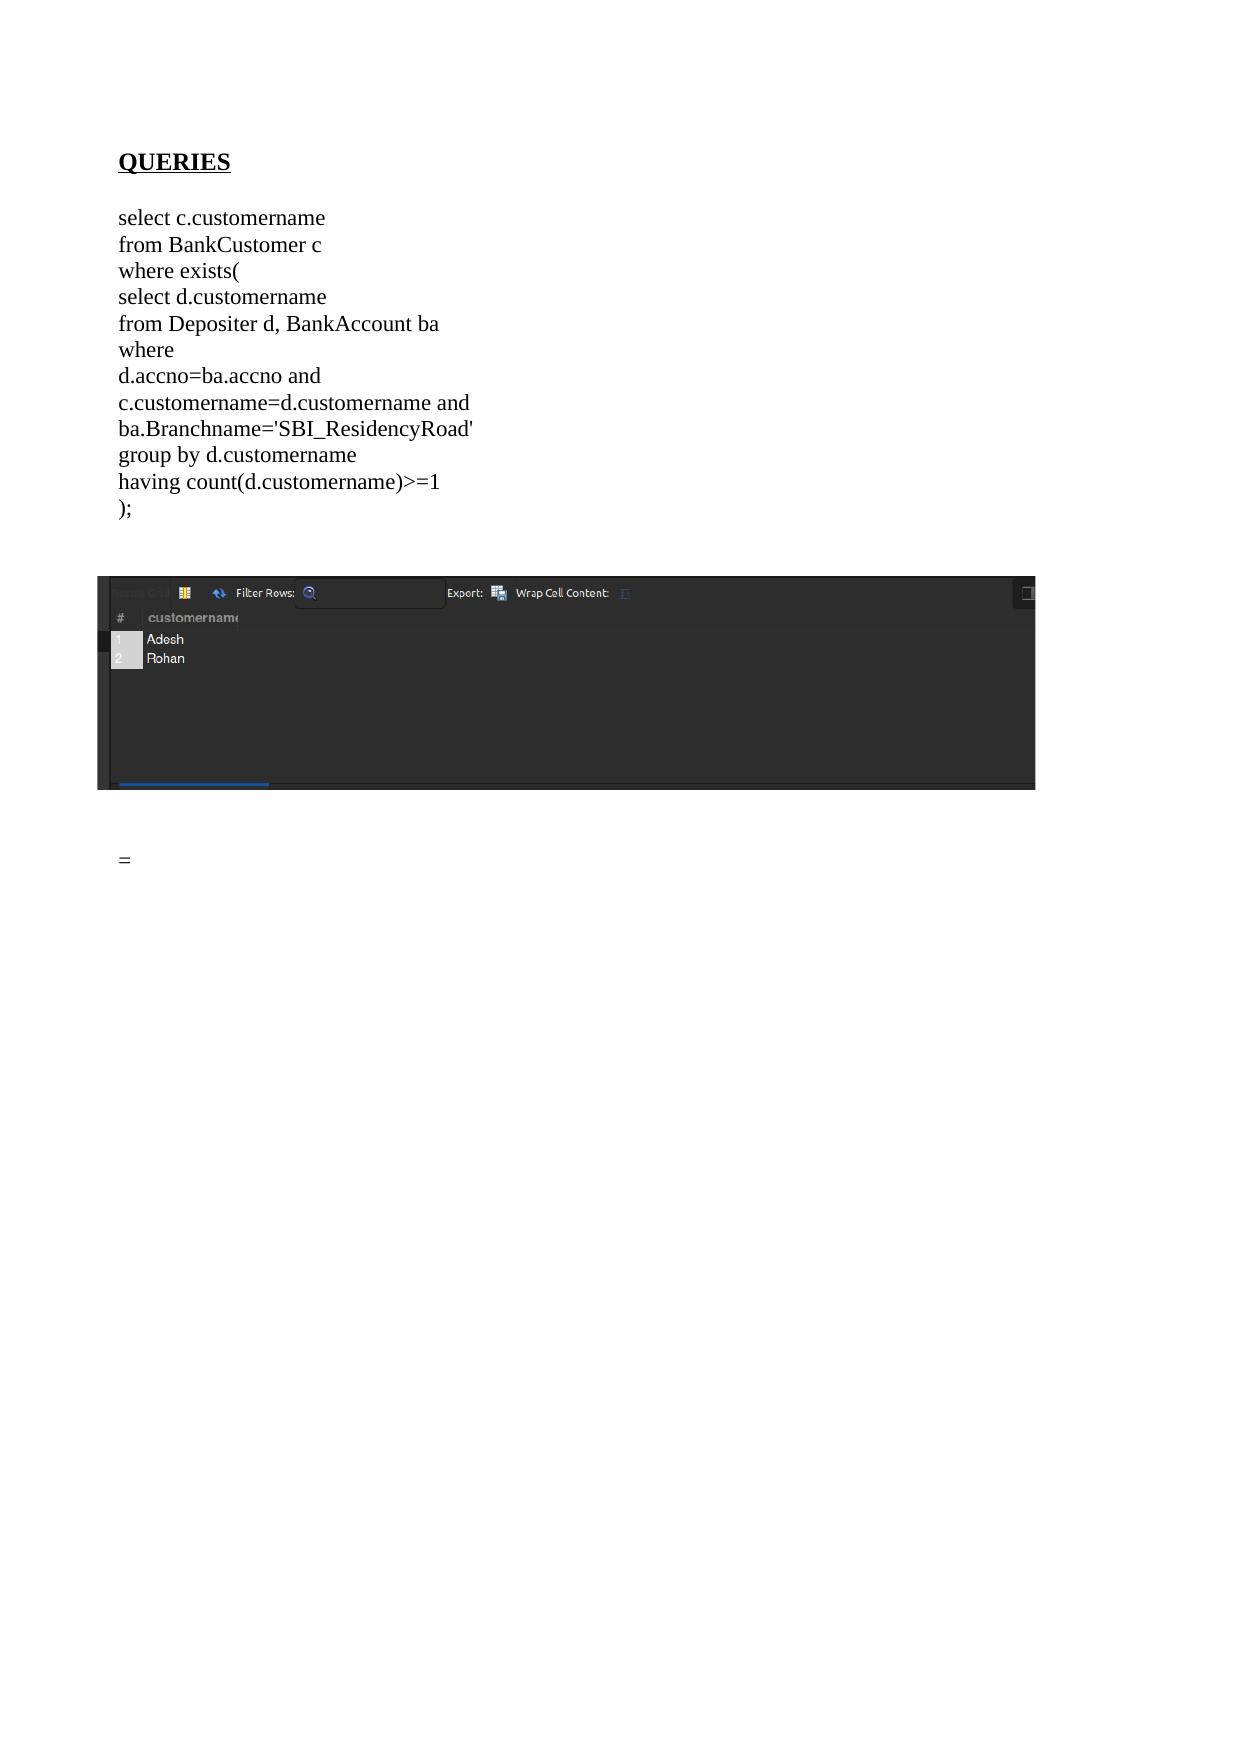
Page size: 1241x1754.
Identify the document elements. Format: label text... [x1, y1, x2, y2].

text where exists( [118, 257, 1122, 283]
text where [118, 336, 1122, 362]
text having count(d.customername)>=1 [118, 468, 1122, 494]
text = [118, 847, 1122, 873]
text group by d.customername [118, 442, 1122, 468]
text QUERIES [118, 147, 1122, 176]
text from BankCustomer c [118, 231, 1122, 257]
text select c.customername [118, 204, 1122, 231]
text select d.customername [118, 283, 1122, 310]
text ); [118, 494, 1122, 521]
text from Depositer d, BankAccount ba [118, 310, 1122, 336]
text c.customername=d.customername and [118, 389, 1122, 415]
picture [97, 576, 1036, 790]
text d.accno=ba.accno and [118, 362, 1122, 389]
text ba.Branchname='SBI_ResidencyRoad' [118, 415, 1122, 442]
